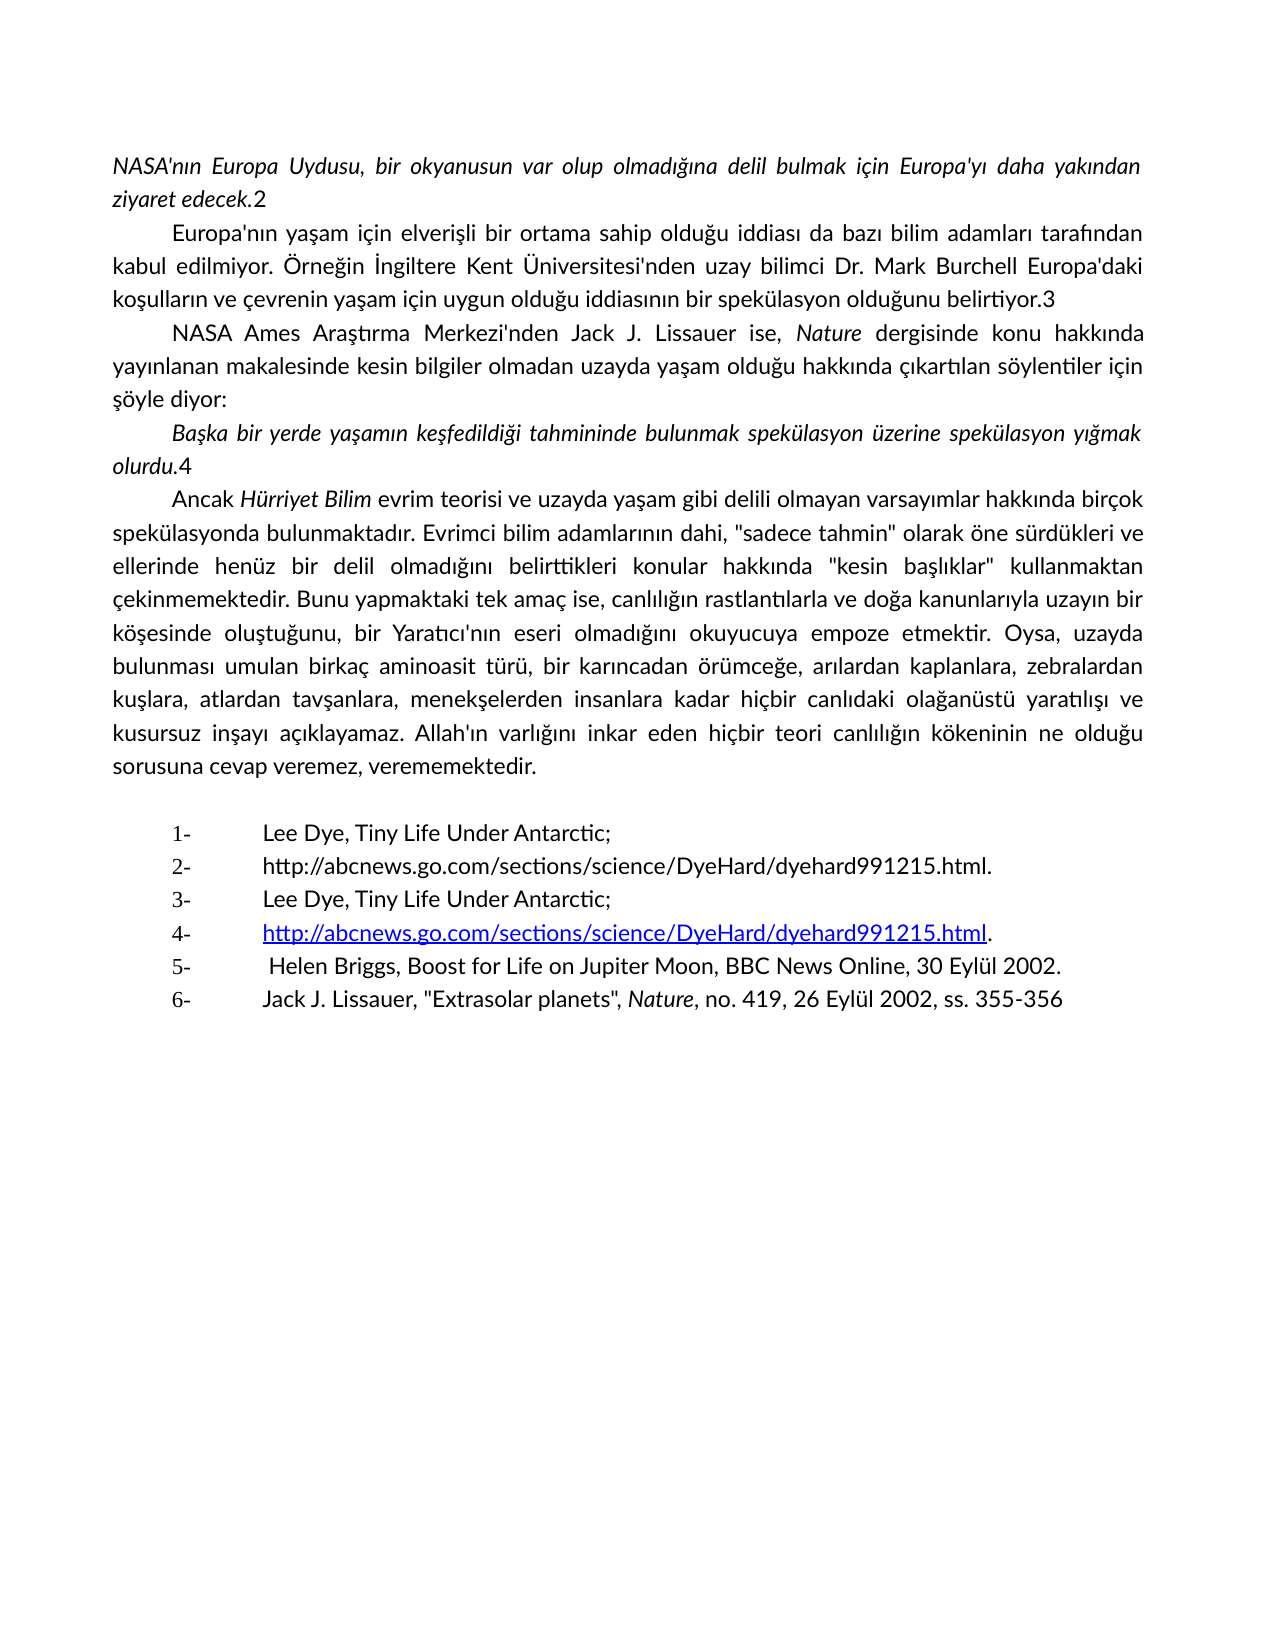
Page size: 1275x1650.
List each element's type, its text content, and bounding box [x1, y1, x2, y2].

list Jack J. Lissauer, "Extrasolar planets", Nature, no. 419, 26 Eylül 2002, ss. 355-356 [112, 981, 1145, 1014]
list http://abcnews.go.com/sections/science/DyeHard/dyehard991215.html. [112, 914, 1145, 948]
text Ancak Hürriyet Bilim evrim teorisi ve uzayda yaşam gibi delili olmayan varsayımlar hakkında birçok spekülasyonda bulunmaktadır. Evrimci bilim adamlarının dahi, "sadece tahmin" olarak öne sürdükleri ve ellerinde henüz bir delil olmadığını belirttikleri konular hakkında "kesin başlıklar" kullanmaktan çekinmemektedir. Bunu yapmaktaki tek amaç ise, canlılığın rastlantılarla ve doğa kanunlarıyla uzayın bir köşesinde oluştuğunu, bir Yaratıcı'nın eseri olmadığını okuyucuya empoze etmektir. Oysa, uzayda bulunması umulan birkaç aminoasit türü, bir karıncadan örümceğe, arılardan kaplanlara, zebralardan kuşlara, atlardan tavşanlara, menekşelerden insanlara kadar hiçbir canlıdaki olağanüstü yaratılışı ve kusursuz inşayı açıklayamaz. Allah'ın varlığını inkar eden hiçbir teori canlılığın kökeninin ne olduğu sorusuna cevap veremez, verememektedir. [112, 481, 1145, 781]
list Lee Dye, Tiny Life Under Antarctic; [112, 881, 1145, 914]
text NASA Ames Araştırma Merkezi'nden Jack J. Lissauer ise, Nature dergisinde konu hakkında yayınlanan makalesinde kesin bilgiler olmadan uzayda yaşam olduğu hakkında çıkartılan söylentiler için şöyle diyor: [112, 314, 1145, 414]
text Europa'nın yaşam için elverişli bir ortama sahip olduğu iddiası da bazı bilim adamları tarafından kabul edilmiyor. Örneğin İngiltere Kent Üniversitesi'nden uzay bilimci Dr. Mark Burchell Europa'daki koşulların ve çevrenin yaşam için uygun olduğu iddiasının bir spekülasyon olduğunu belirtiyor.3 [112, 214, 1145, 314]
list Lee Dye, Tiny Life Under Antarctic; [112, 814, 1145, 848]
list Helen Briggs, Boost for Life on Jupiter Moon, BBC News Online, 30 Eylül 2002. [112, 948, 1145, 981]
text NASA'nın Europa Uydusu, bir okyanusun var olup olmadığına delil bulmak için Europa'yı daha yakından ziyaret edecek.2 [112, 148, 1145, 214]
text Başka bir yerde yaşamın keşfedildiği tahmininde bulunmak spekülasyon üzerine spekülasyon yığmak olurdu.4 [112, 414, 1145, 481]
list http://abcnews.go.com/sections/science/DyeHard/dyehard991215.html. [112, 848, 1145, 881]
